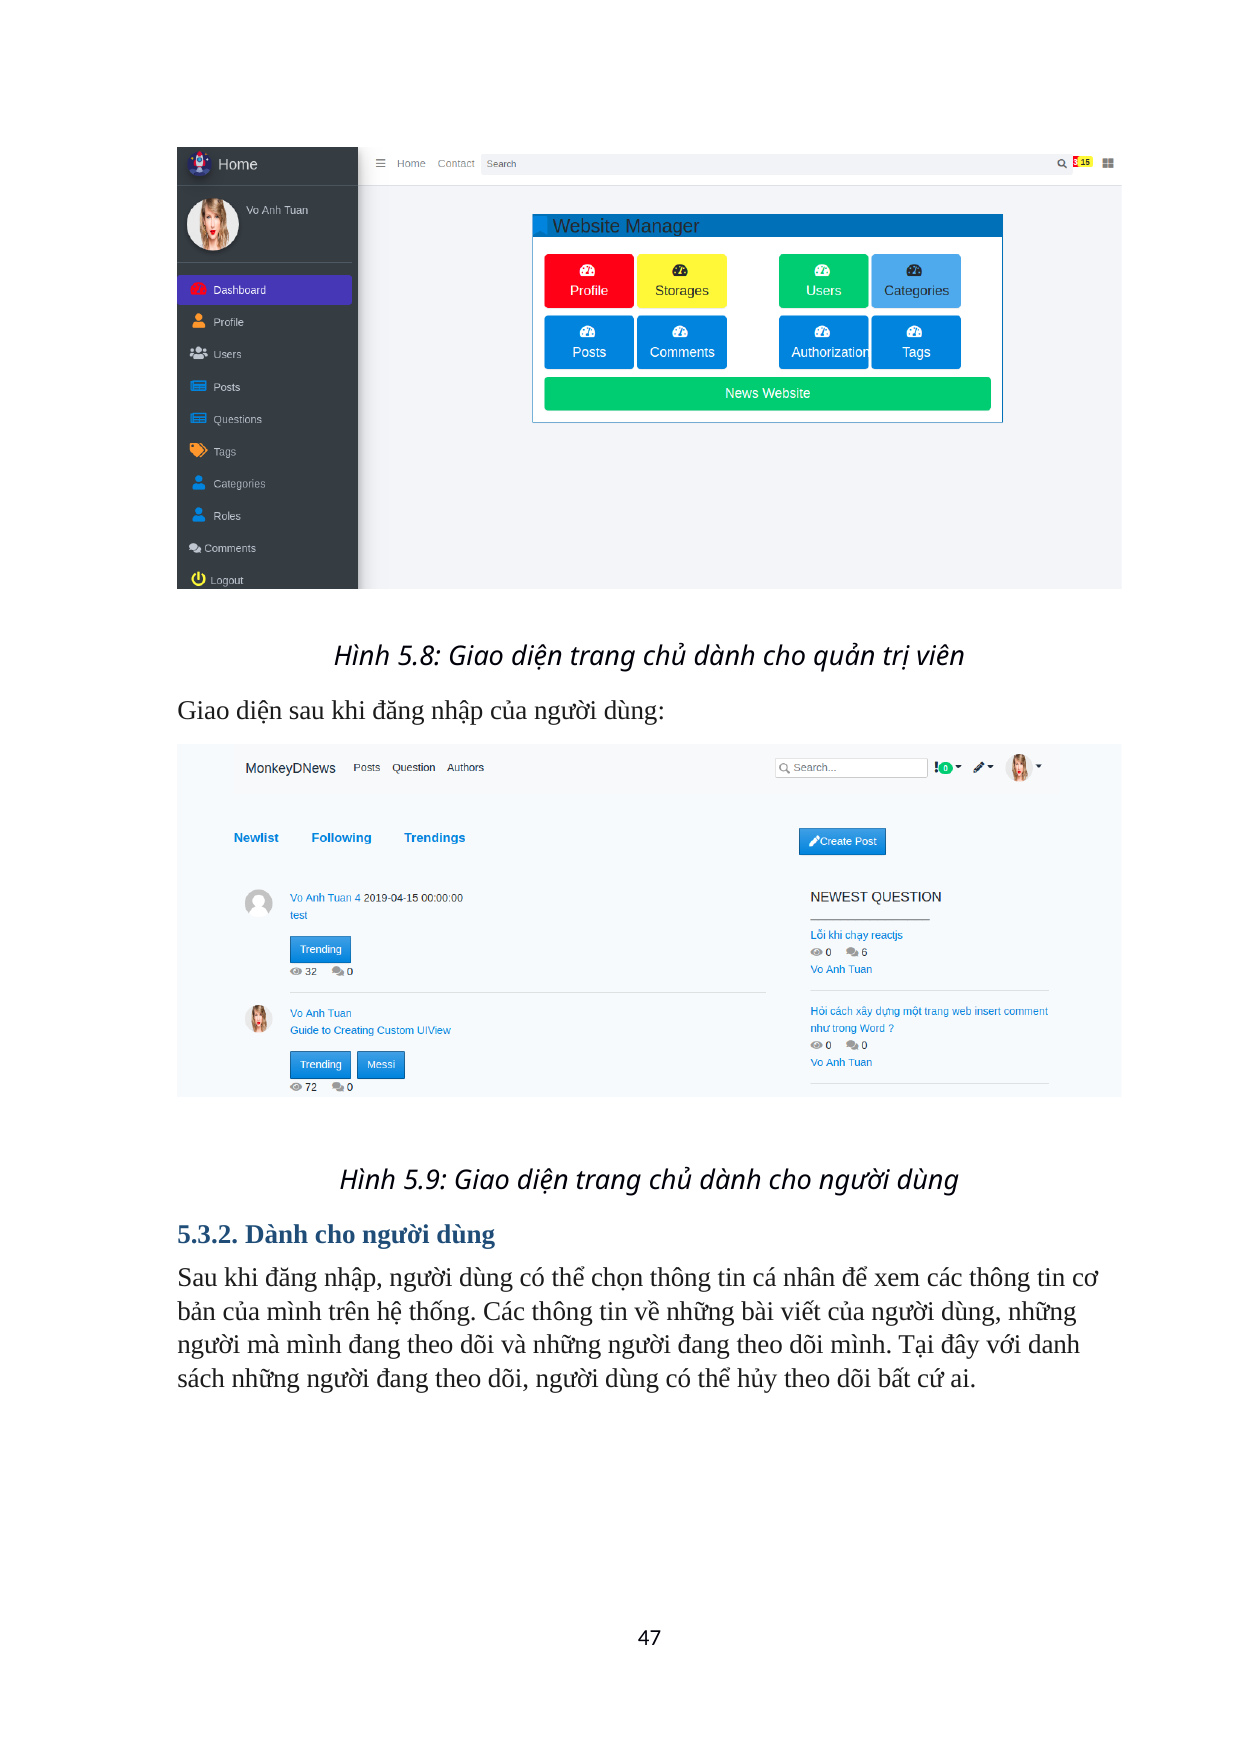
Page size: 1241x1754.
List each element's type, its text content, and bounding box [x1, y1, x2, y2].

text Sau khi đăng nhập, người dùng có thể chọn thông tin cá nhân để xem các thông tin cơ bản của mình trên hệ thống. Các thông tin về những bài viết của người dùng, những người mà mình đang theo dõi và những người đang theo dõi mình. Tại đây với danh sách những người đang theo dõi, người dùng có thể hủy theo dõi bất cứ ai. [177, 1262, 1122, 1393]
text Hình 5.8: Giao diện trang chủ dành cho quản trị viên [177, 636, 1122, 673]
picture [177, 147, 1122, 589]
picture [177, 744, 1122, 1097]
text Hình 5.9: Giao diện trang chủ dành cho người dùng [177, 1160, 1122, 1197]
list Dành cho người dùng [177, 1218, 1122, 1249]
text Giao diện sau khi đăng nhập của người dùng: [665, 694, 1122, 725]
